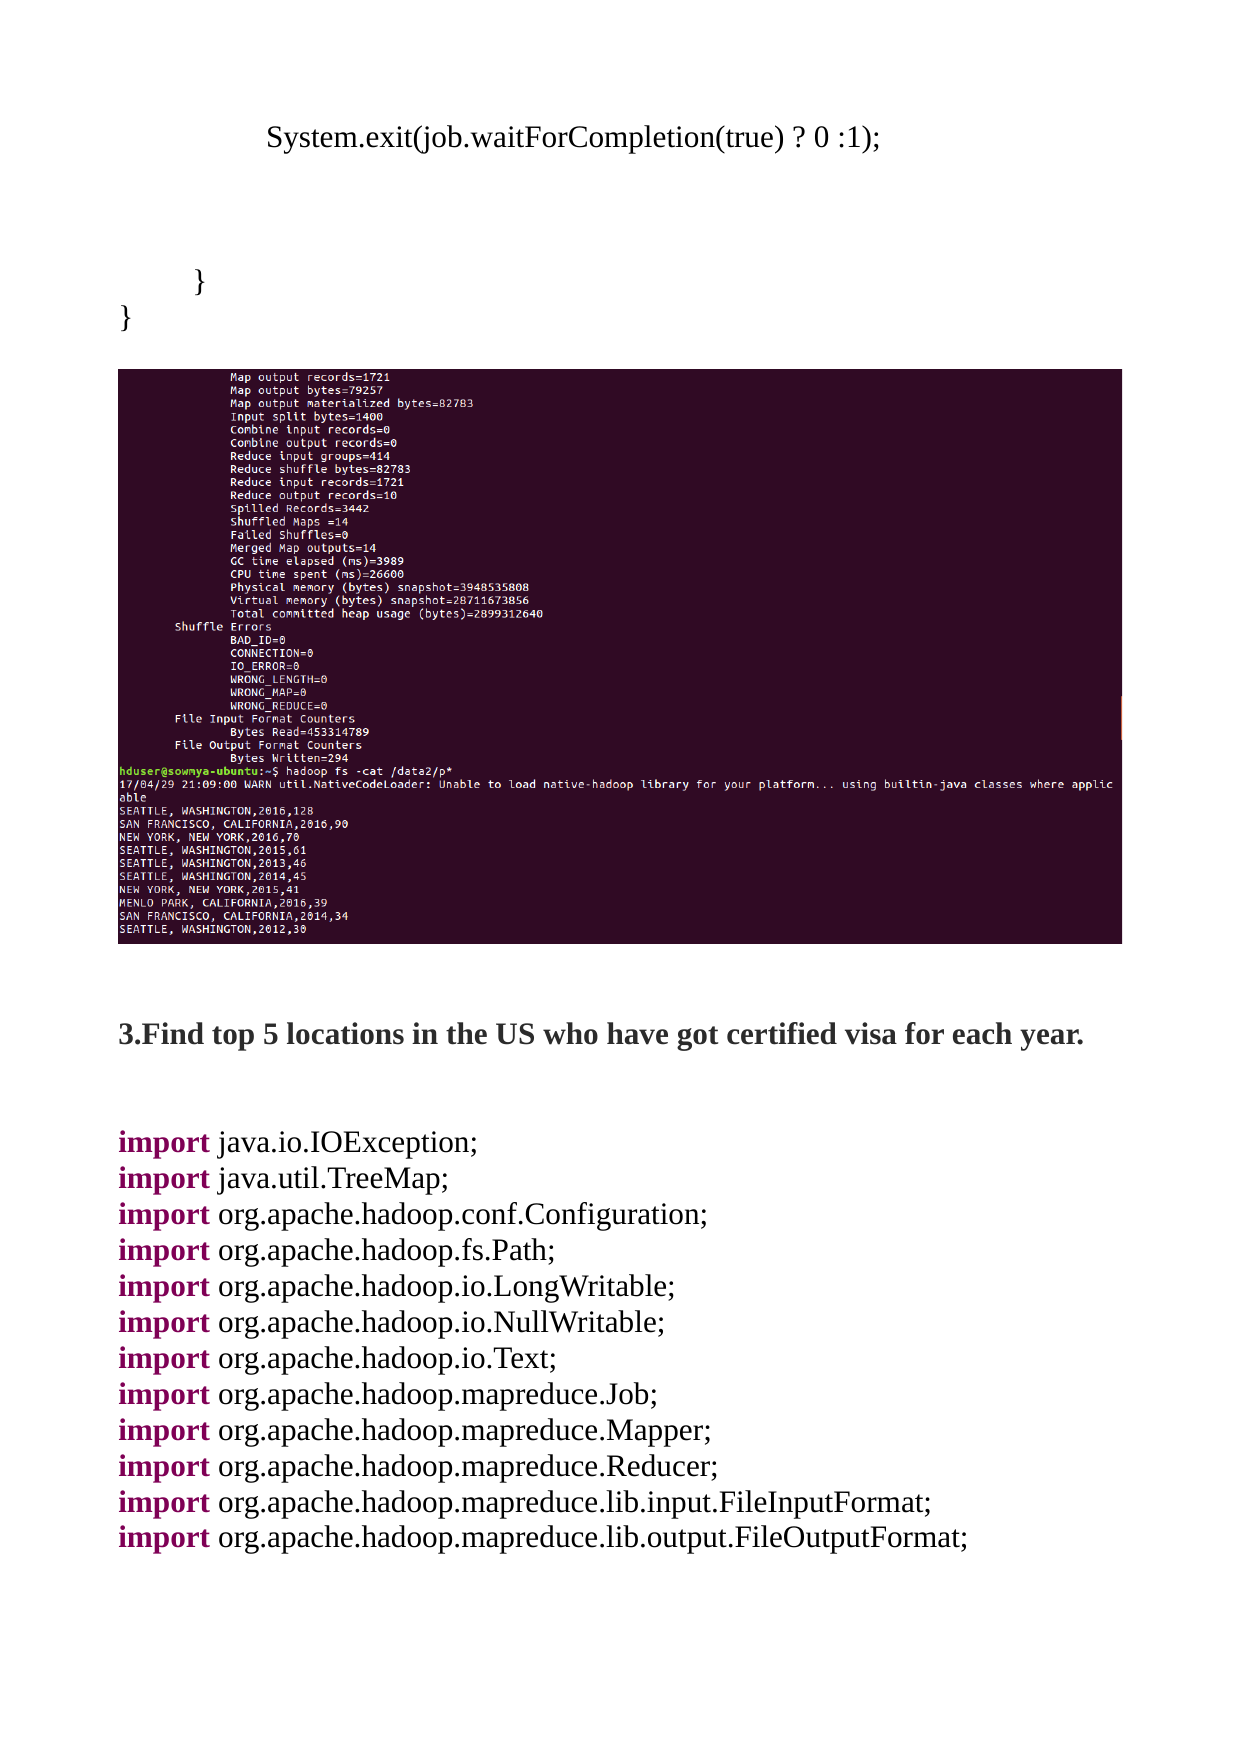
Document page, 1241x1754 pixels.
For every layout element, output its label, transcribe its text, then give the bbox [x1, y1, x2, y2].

text import org.apache.hadoop.mapreduce.lib.input.FileInputFormat; [118, 1483, 1122, 1519]
text import org.apache.hadoop.conf.Configuration; [118, 1195, 1122, 1231]
text import org.apache.hadoop.io.Text; [118, 1339, 1122, 1375]
text import org.apache.hadoop.io.NullWritable; [118, 1303, 1122, 1339]
text } [118, 298, 1122, 334]
text import org.apache.hadoop.mapreduce.lib.output.FileOutputFormat; [118, 1519, 1122, 1555]
text 3.Find top 5 locations in the US who have got certified visa for each year. [118, 1016, 1122, 1052]
text import org.apache.hadoop.mapreduce.Mapper; [118, 1411, 1122, 1447]
text import java.util.TreeMap; [118, 1159, 1122, 1195]
text } [118, 262, 1122, 298]
picture [118, 369, 1123, 944]
text import org.apache.hadoop.fs.Path; [118, 1231, 1122, 1267]
text import org.apache.hadoop.mapreduce.Job; [118, 1375, 1122, 1411]
text import org.apache.hadoop.mapreduce.Reducer; [118, 1447, 1122, 1483]
text System.exit(job.waitForCompletion(true) ? 0 :1); [118, 118, 1122, 154]
text import java.io.IOException; [118, 1123, 1122, 1159]
text import org.apache.hadoop.io.LongWritable; [118, 1267, 1122, 1303]
